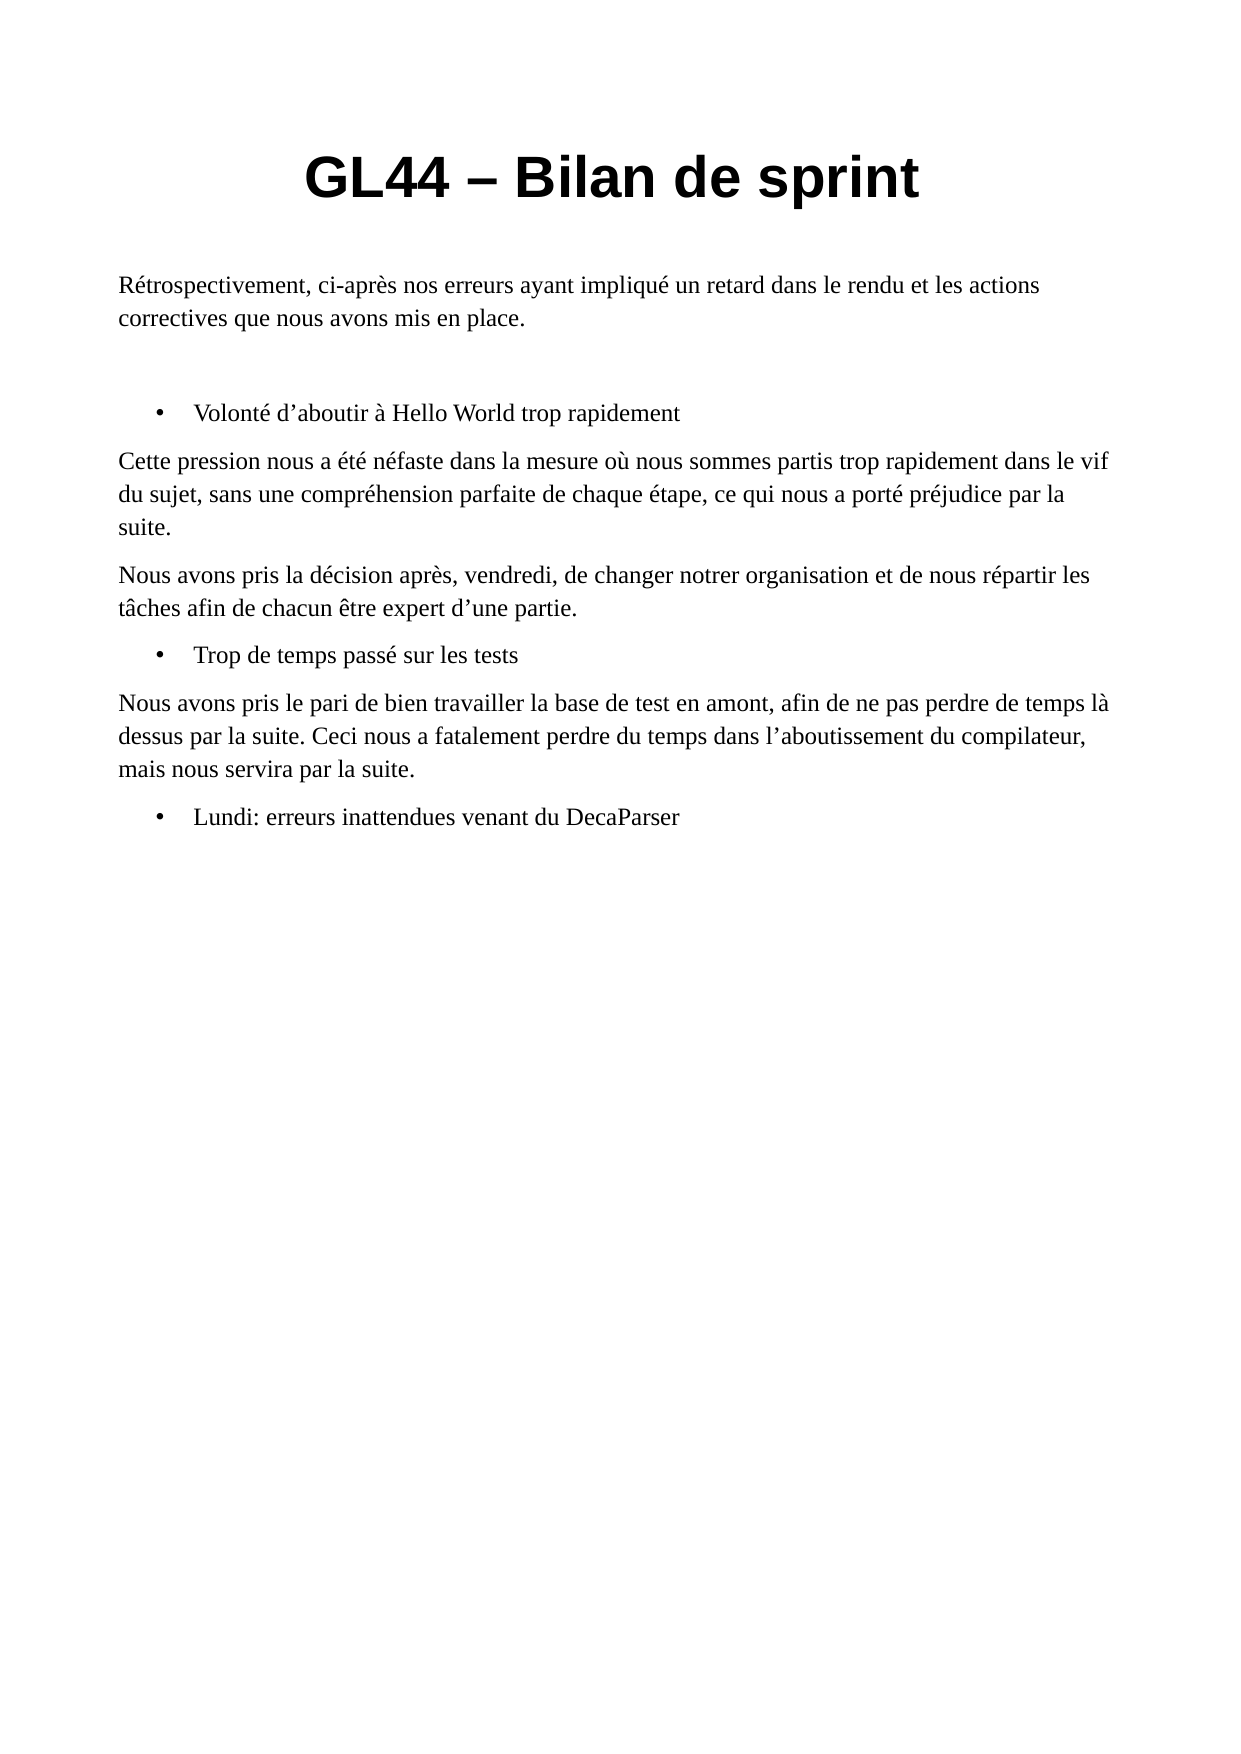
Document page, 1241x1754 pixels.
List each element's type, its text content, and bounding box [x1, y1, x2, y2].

text Nous avons pris le pari de bien travailler la base de test en amont, afin de ne pas perdre de temps là dessus par la suite. Ceci nous a fatalement perdre du temps dans l’aboutissement du compilateur, mais nous servira par la suite. [118, 688, 1122, 783]
list Volonté d’aboutir à Hello World trop rapidement [156, 398, 1122, 427]
text Rétrospectivement, ci-après nos erreurs ayant impliqué un retard dans le rendu et les actions correctives que nous avons mis en place. [118, 270, 1122, 332]
list Lundi: erreurs inattendues venant du DecaParser [156, 802, 1122, 830]
text Cette pression nous a été néfaste dans la mesure où nous sommes partis trop rapidement dans le vif du sujet, sans une compréhension parfaite de chaque étape, ce qui nous a porté préjudice par la suite. [118, 446, 1122, 541]
list Trop de temps passé sur les tests [156, 640, 1122, 669]
title GL44 – Bilan de sprint [118, 143, 1122, 210]
text Nous avons pris la décision après, vendredi, de changer notrer organisation et de nous répartir les tâches afin de chacun être expert d’une partie. [118, 560, 1122, 622]
